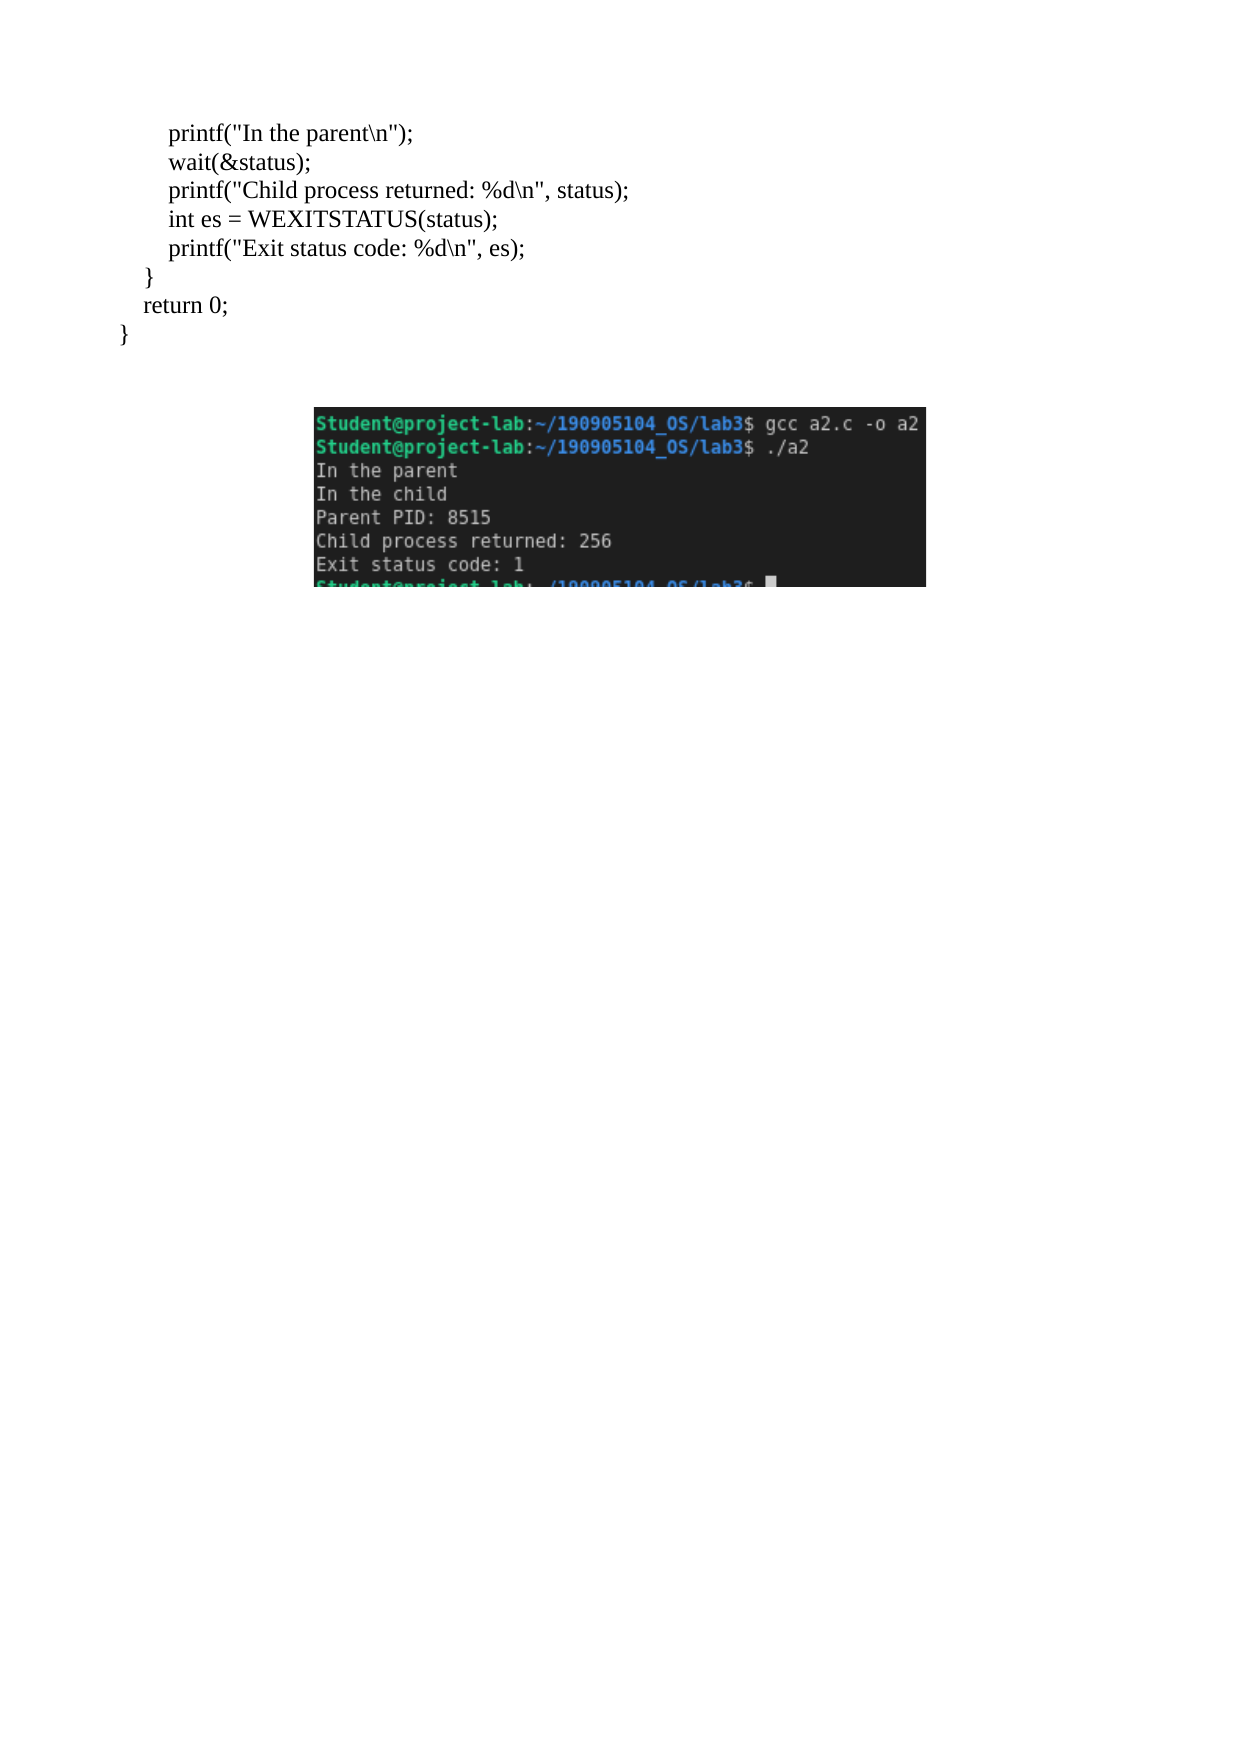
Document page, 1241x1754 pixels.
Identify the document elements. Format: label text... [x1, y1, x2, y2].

text printf("In the parent\n"); [118, 118, 1122, 147]
text } [118, 319, 1122, 348]
text } [118, 262, 1122, 291]
text printf("Exit status code: %d\n", es); [118, 233, 1122, 262]
text int es = WEXITSTATUS(status); [118, 204, 1122, 233]
text wait(&status); [118, 147, 1122, 176]
text printf("Child process returned: %d\n", status); [118, 176, 1122, 204]
picture [313, 407, 927, 587]
text return 0; [118, 291, 1122, 319]
